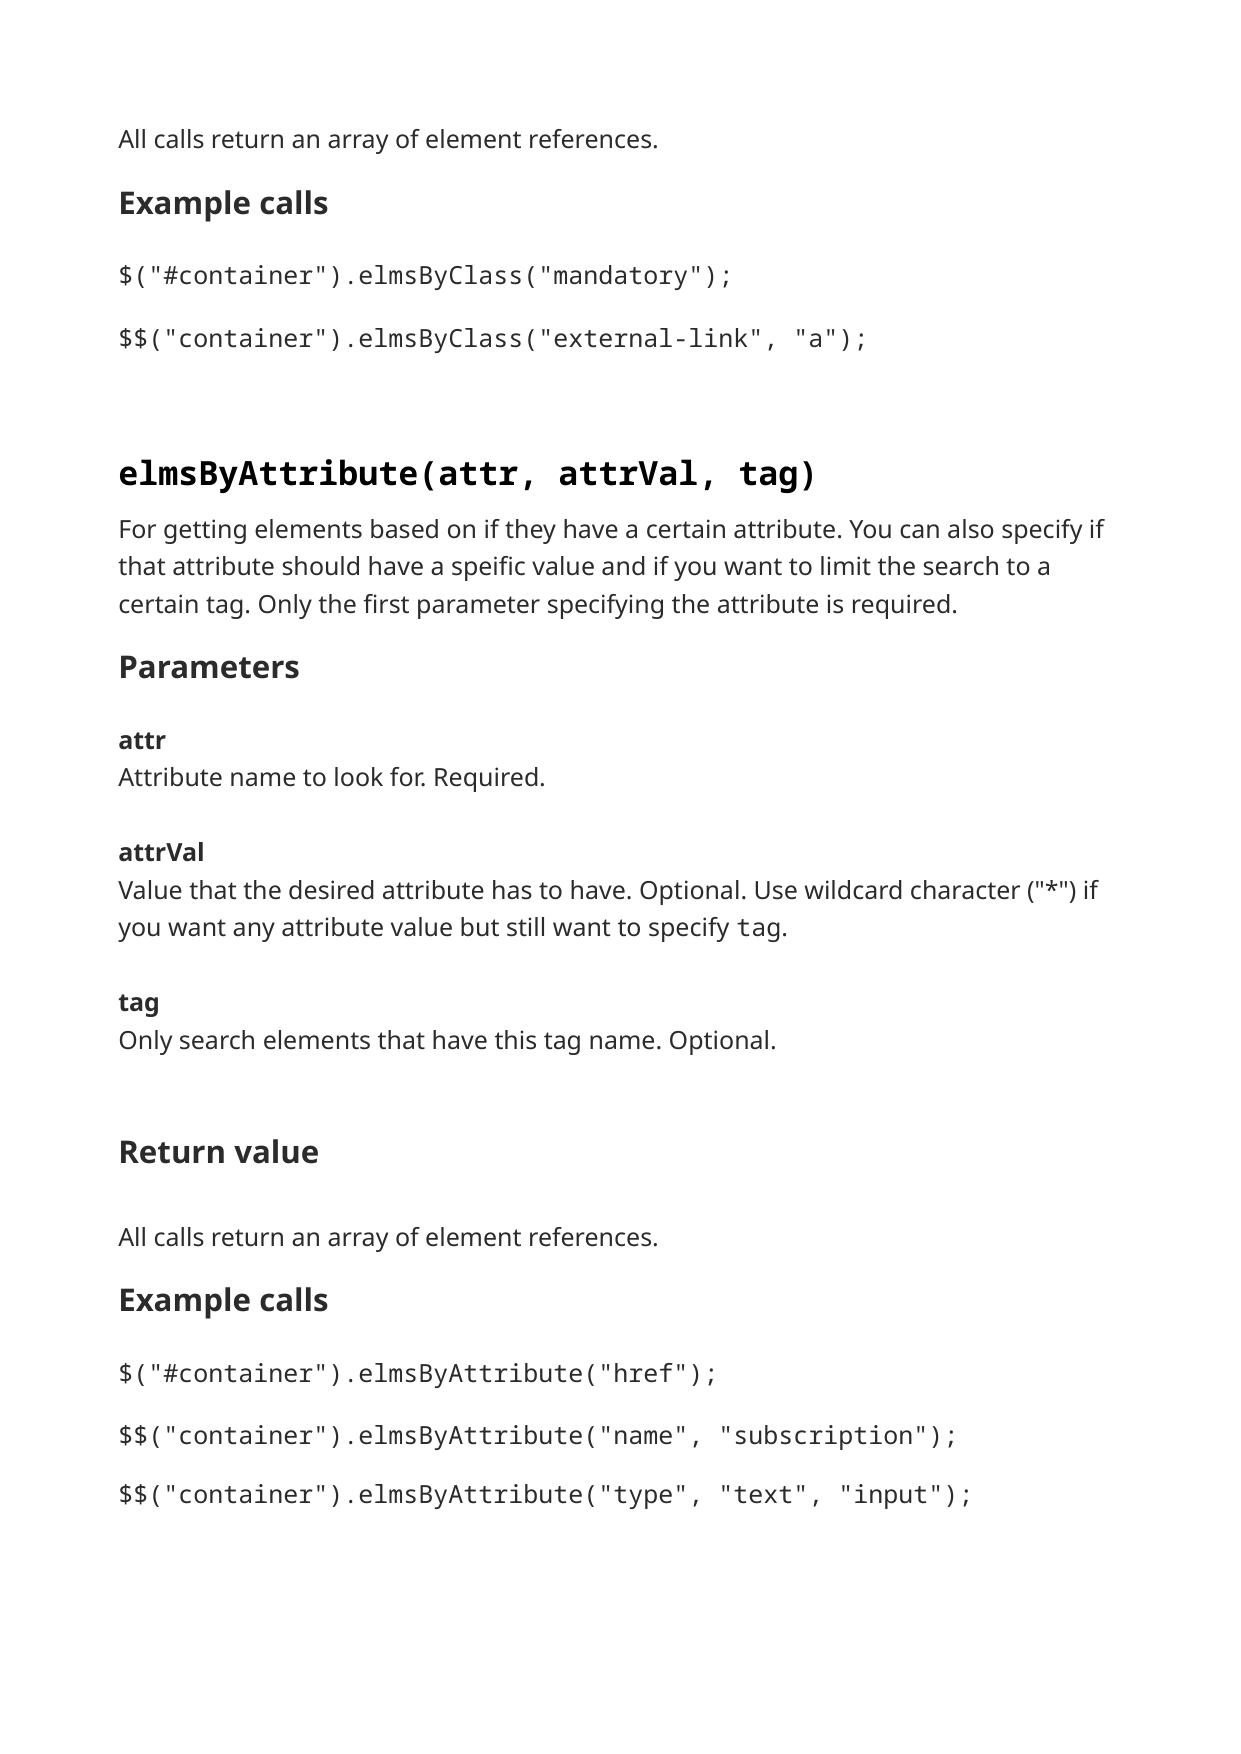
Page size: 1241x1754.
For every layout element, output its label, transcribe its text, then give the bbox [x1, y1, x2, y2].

text Parameters [118, 645, 1122, 688]
text For getting elements based on if they have a certain attribute. You can also specify if that attribute should have a speific value and if you want to limit the search to a certain tag. Only the first parameter specifying the attribute is required. [118, 508, 1122, 620]
text Value that the desired attribute has to have. Optional. Use wildcard character ("*") if you want any attribute value but still want to specify tag. [118, 869, 1122, 944]
text tag [118, 944, 1122, 1019]
text Example calls [118, 1278, 1122, 1321]
text $("#container").elmsByClass("mandatory"); [118, 254, 1122, 292]
subtitle elmsByAttribute(attr, attrVal, tag) [118, 404, 1122, 495]
text Return value All calls return an array of element references. [118, 1131, 1122, 1253]
text $$("container").elmsByClass("external-link", "a"); [118, 317, 1122, 354]
text $("#container").elmsByAttribute("href"); [118, 1352, 1122, 1389]
text attr [118, 719, 1122, 757]
text attrVal [118, 794, 1122, 869]
text Attribute name to look for. Required. [118, 757, 1122, 794]
text $$("container").elmsByAttribute("name", "subscription"); [118, 1414, 1122, 1452]
text Example calls [118, 181, 1122, 223]
text Only search elements that have this tag name. Optional. [118, 1019, 1122, 1057]
text $$("container").elmsByAttribute("type", "text", "input"); [118, 1477, 1122, 1545]
text All calls return an array of element references. [118, 118, 1122, 156]
